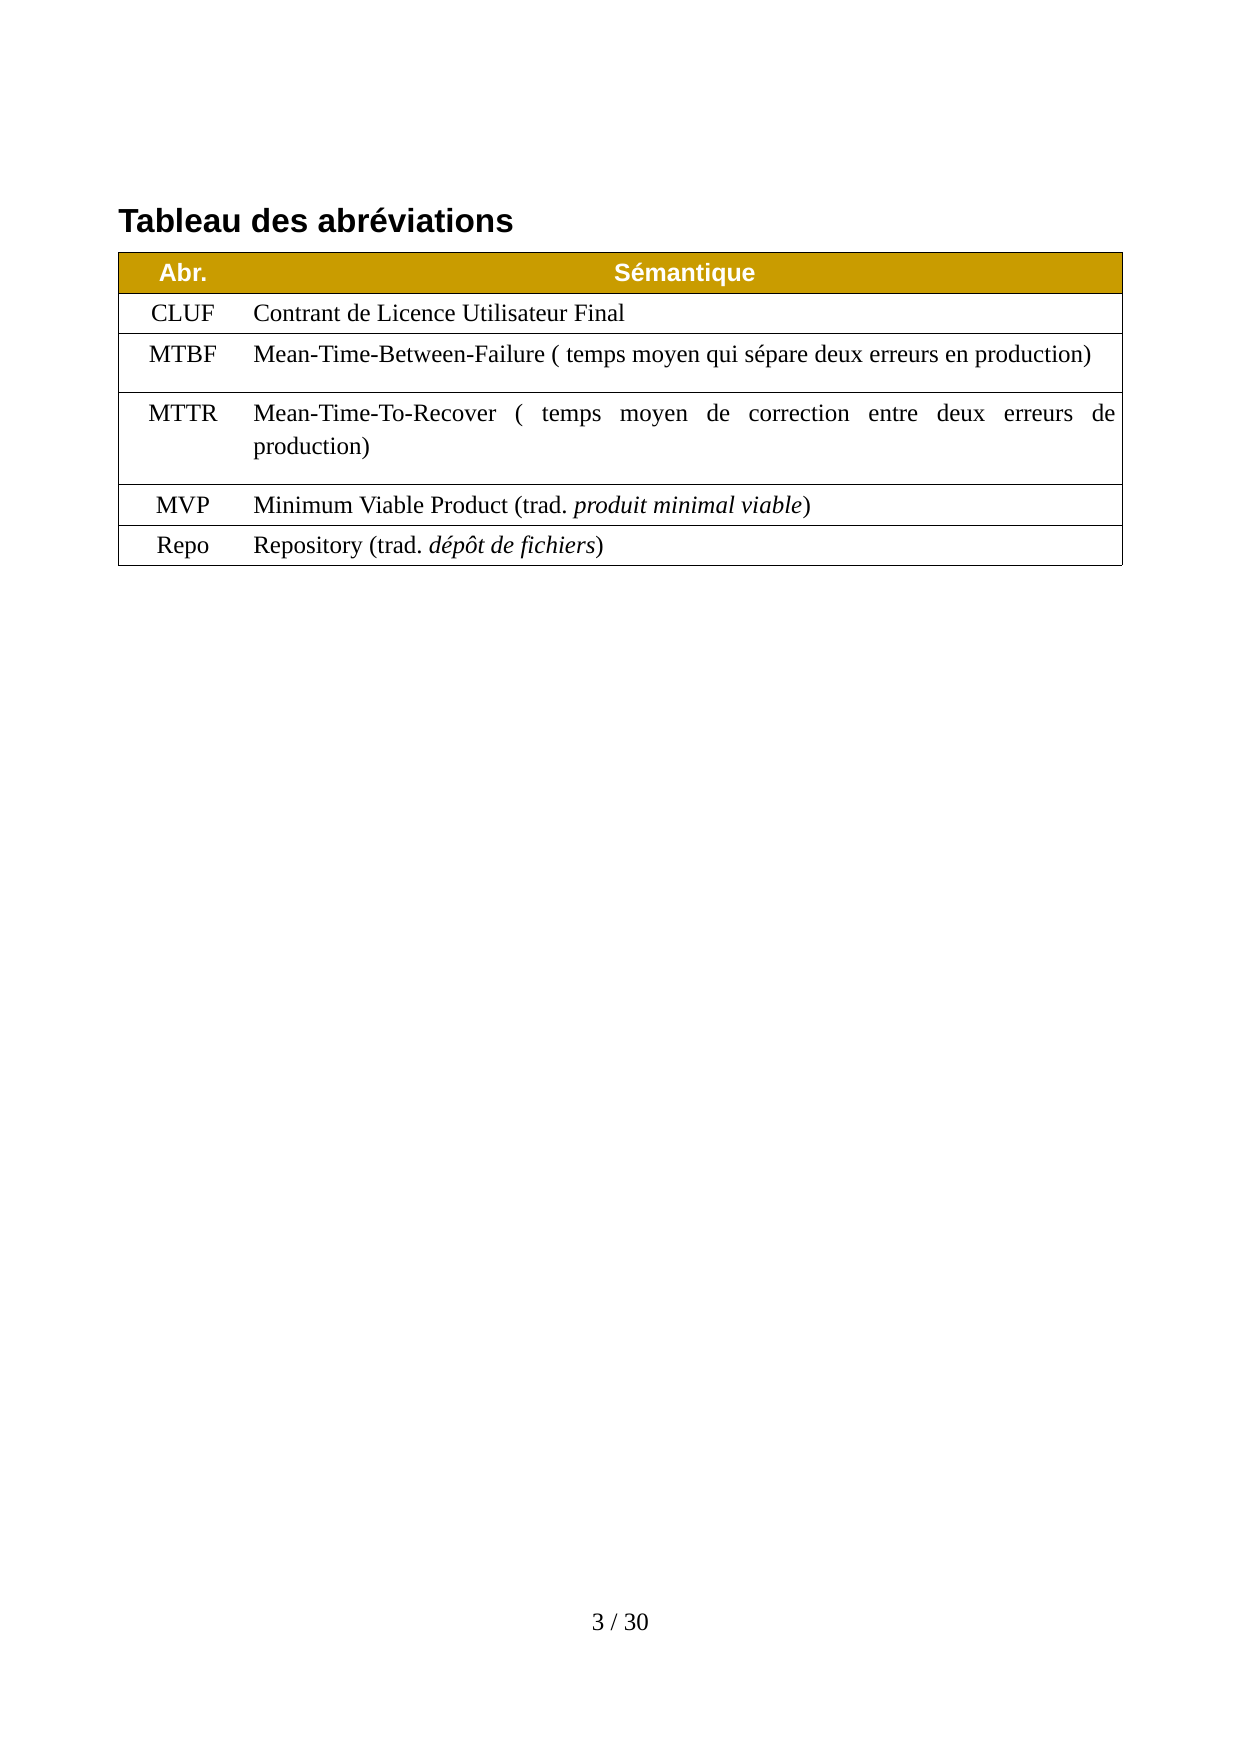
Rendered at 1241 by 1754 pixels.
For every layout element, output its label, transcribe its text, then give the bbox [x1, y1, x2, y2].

table_cell Contrant de Licence Utilisateur Final [247, 294, 1122, 333]
table_cell Mean-Time-Between-Failure ( temps moyen qui sépare deux erreurs en production) [247, 334, 1122, 392]
table_cell CLUF [119, 294, 247, 333]
table_header Sémantique [247, 253, 1122, 293]
table_cell Mean-Time-To-Recover ( temps moyen de correction entre deux erreurs de production) [247, 393, 1122, 484]
table_cell Repository (trad. dépôt de fichiers) [247, 526, 1122, 565]
subtitle Tableau des abréviations [118, 201, 1122, 240]
table_cell Minimum Viable Product (trad. produit minimal viable) [247, 485, 1122, 524]
table_header Abr. [119, 253, 247, 293]
table_cell MTBF [119, 334, 247, 392]
table_cell MVP [119, 485, 247, 524]
table_cell MTTR [119, 393, 247, 484]
table_cell Repo [119, 526, 247, 565]
